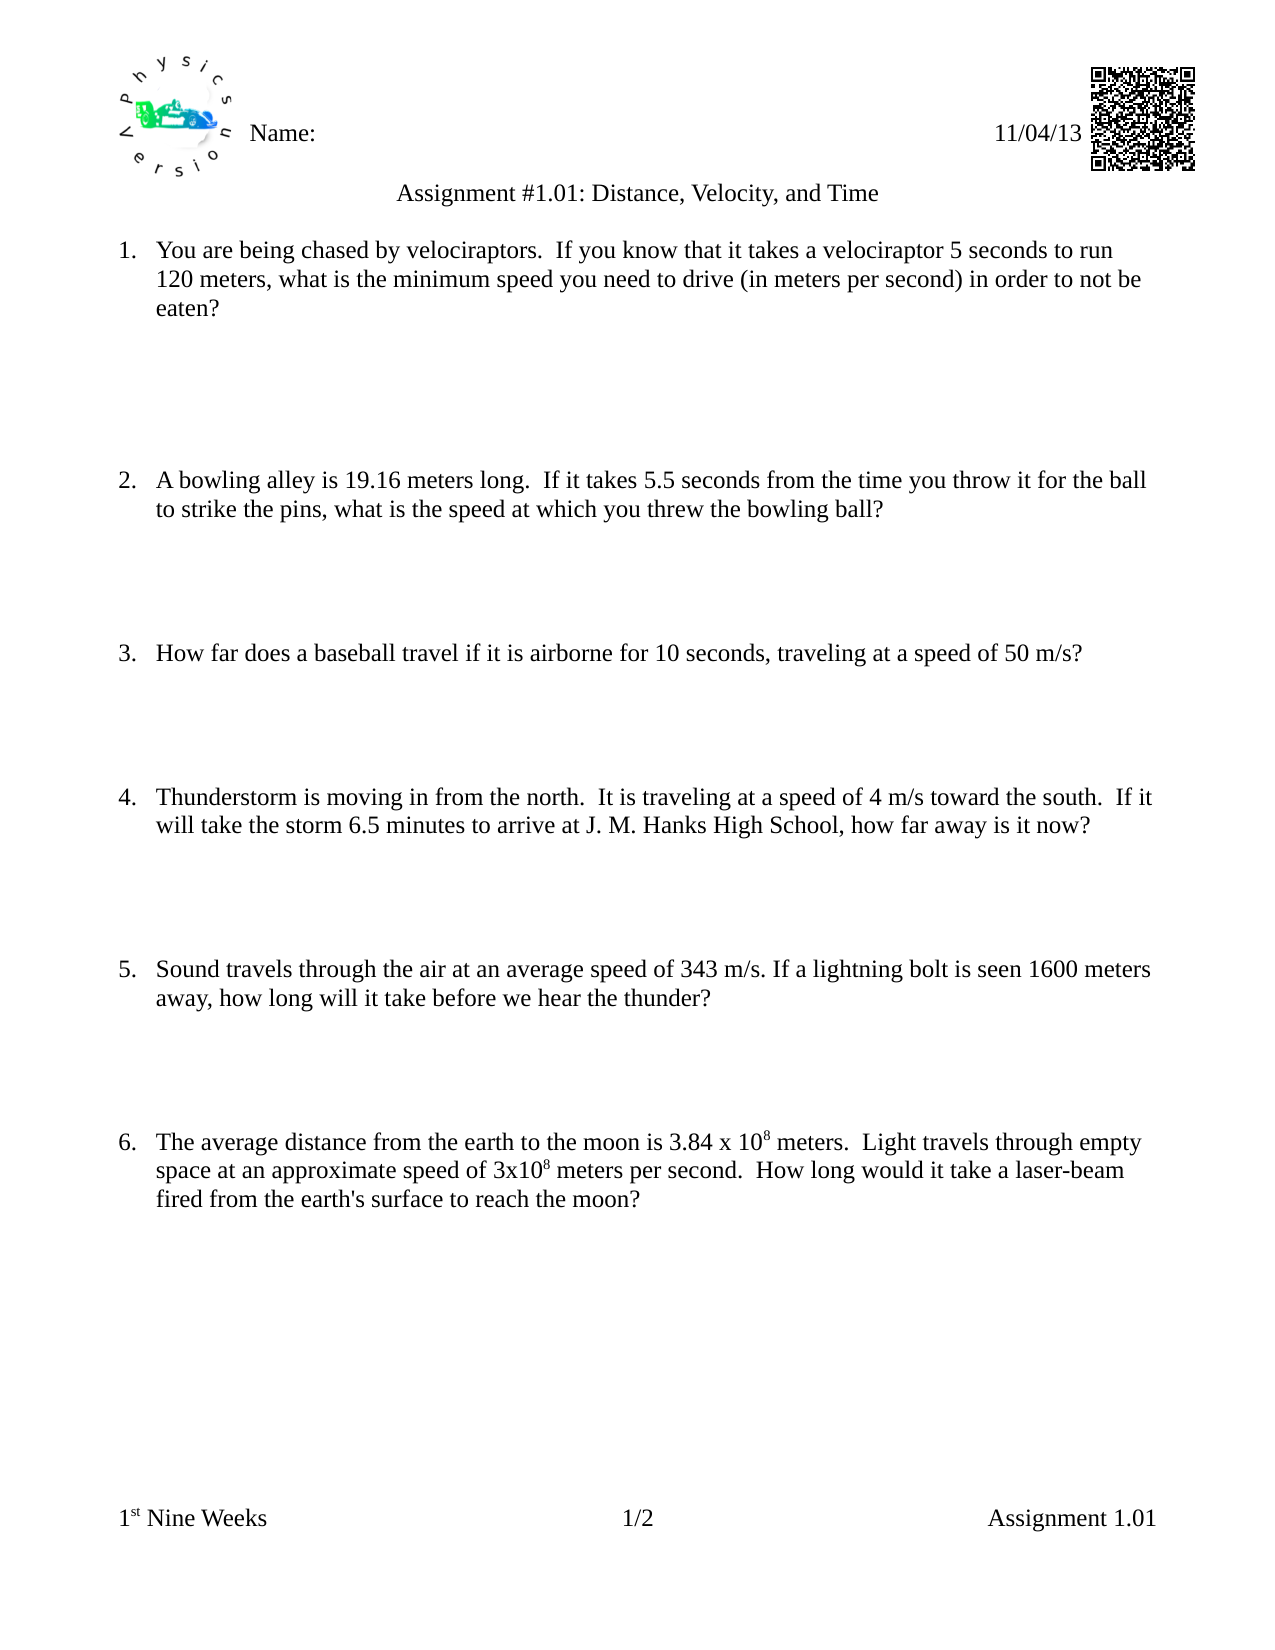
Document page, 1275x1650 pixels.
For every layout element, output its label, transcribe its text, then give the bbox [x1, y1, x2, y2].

list You are being chased by velociraptors. If you know that it takes a velociraptor 5 seconds to run 120 meters, what is the minimum speed you need to drive (in meters per second) in order to not be eaten? [118, 236, 1157, 322]
list The average distance from the earth to the moon is 3.84 x 108 meters. Light travels through empty space at an approximate speed of 3x108 meters per second. How long would it take a laser-beam fired from the earth's surface to reach the moon? [118, 1127, 1157, 1213]
list A bowling alley is 19.16 meters long. If it takes 5.5 seconds from the time you throw it for the ball to strike the pins, what is the speed at which you threw the bowling ball? [118, 466, 1157, 523]
picture [1082, 58, 1203, 179]
picture [119, 56, 232, 177]
list How far does a baseball travel if it is airborne for 10 seconds, traveling at a speed of 50 m/s? [118, 638, 1157, 667]
list Thunderstorm is moving in from the north. It is traveling at a speed of 4 m/s toward the south. If it will take the storm 6.5 minutes to arrive at J. M. Hanks High School, how far away is it now? [118, 782, 1157, 839]
text Assignment #1.01: Distance, Velocity, and Time [118, 176, 1157, 207]
list Sound travels through the air at an average speed of 343 m/s. If a lightning bolt is seen 1600 meters away, how long will it take before we hear the thunder? [118, 954, 1157, 1012]
